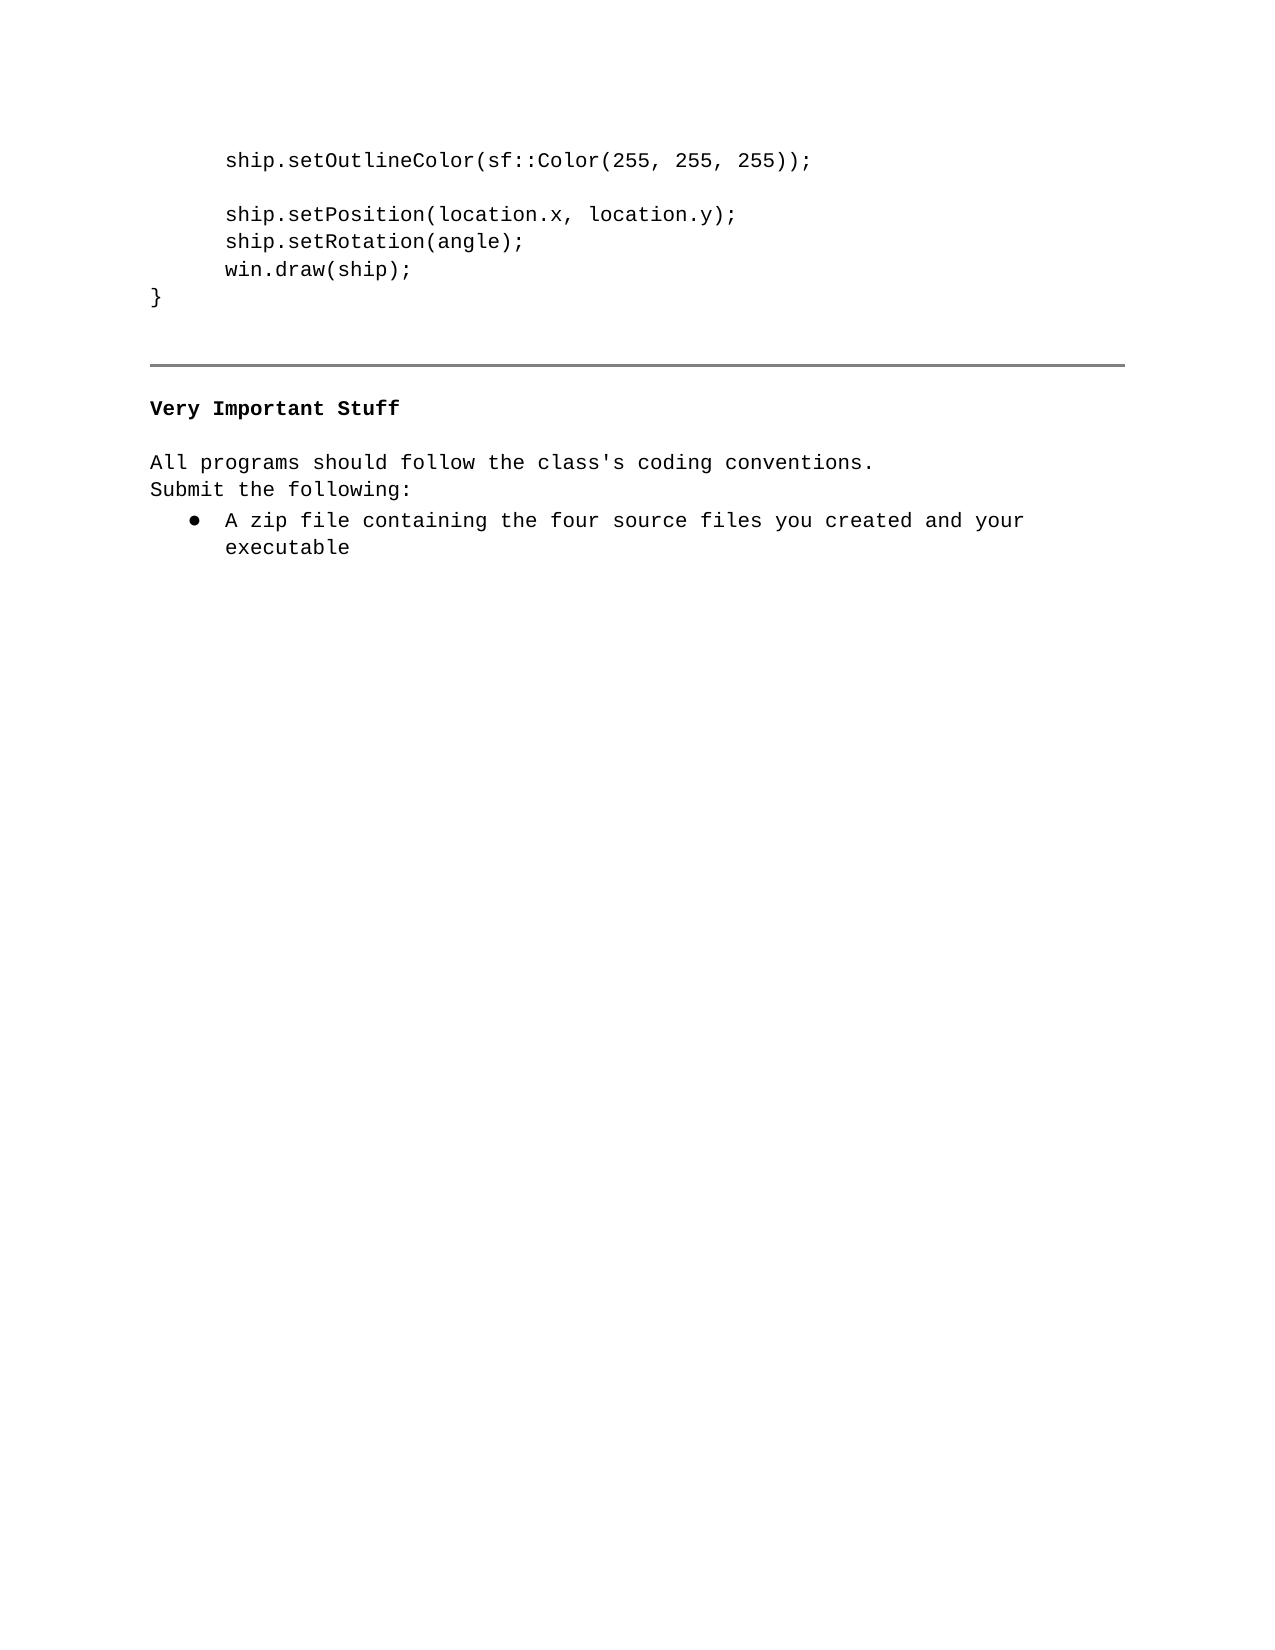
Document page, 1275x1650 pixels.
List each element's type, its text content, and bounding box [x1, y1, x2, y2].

text ship.setOutlineColor(sf::Color(255, 255, 255)); [150, 150, 1125, 174]
text All programs should follow the class's coding conventions. [150, 452, 1125, 476]
text ship.setPosition(location.x, location.y); [150, 204, 1125, 228]
text win.draw(ship); [150, 259, 1125, 282]
text ship.setRotation(angle); [150, 232, 1125, 255]
list A zip file containing the four source files you created and your executable [187, 507, 1125, 561]
text } [150, 286, 1125, 309]
text Very Important Stuff [150, 398, 1125, 421]
text Submit the following: [150, 479, 1125, 503]
